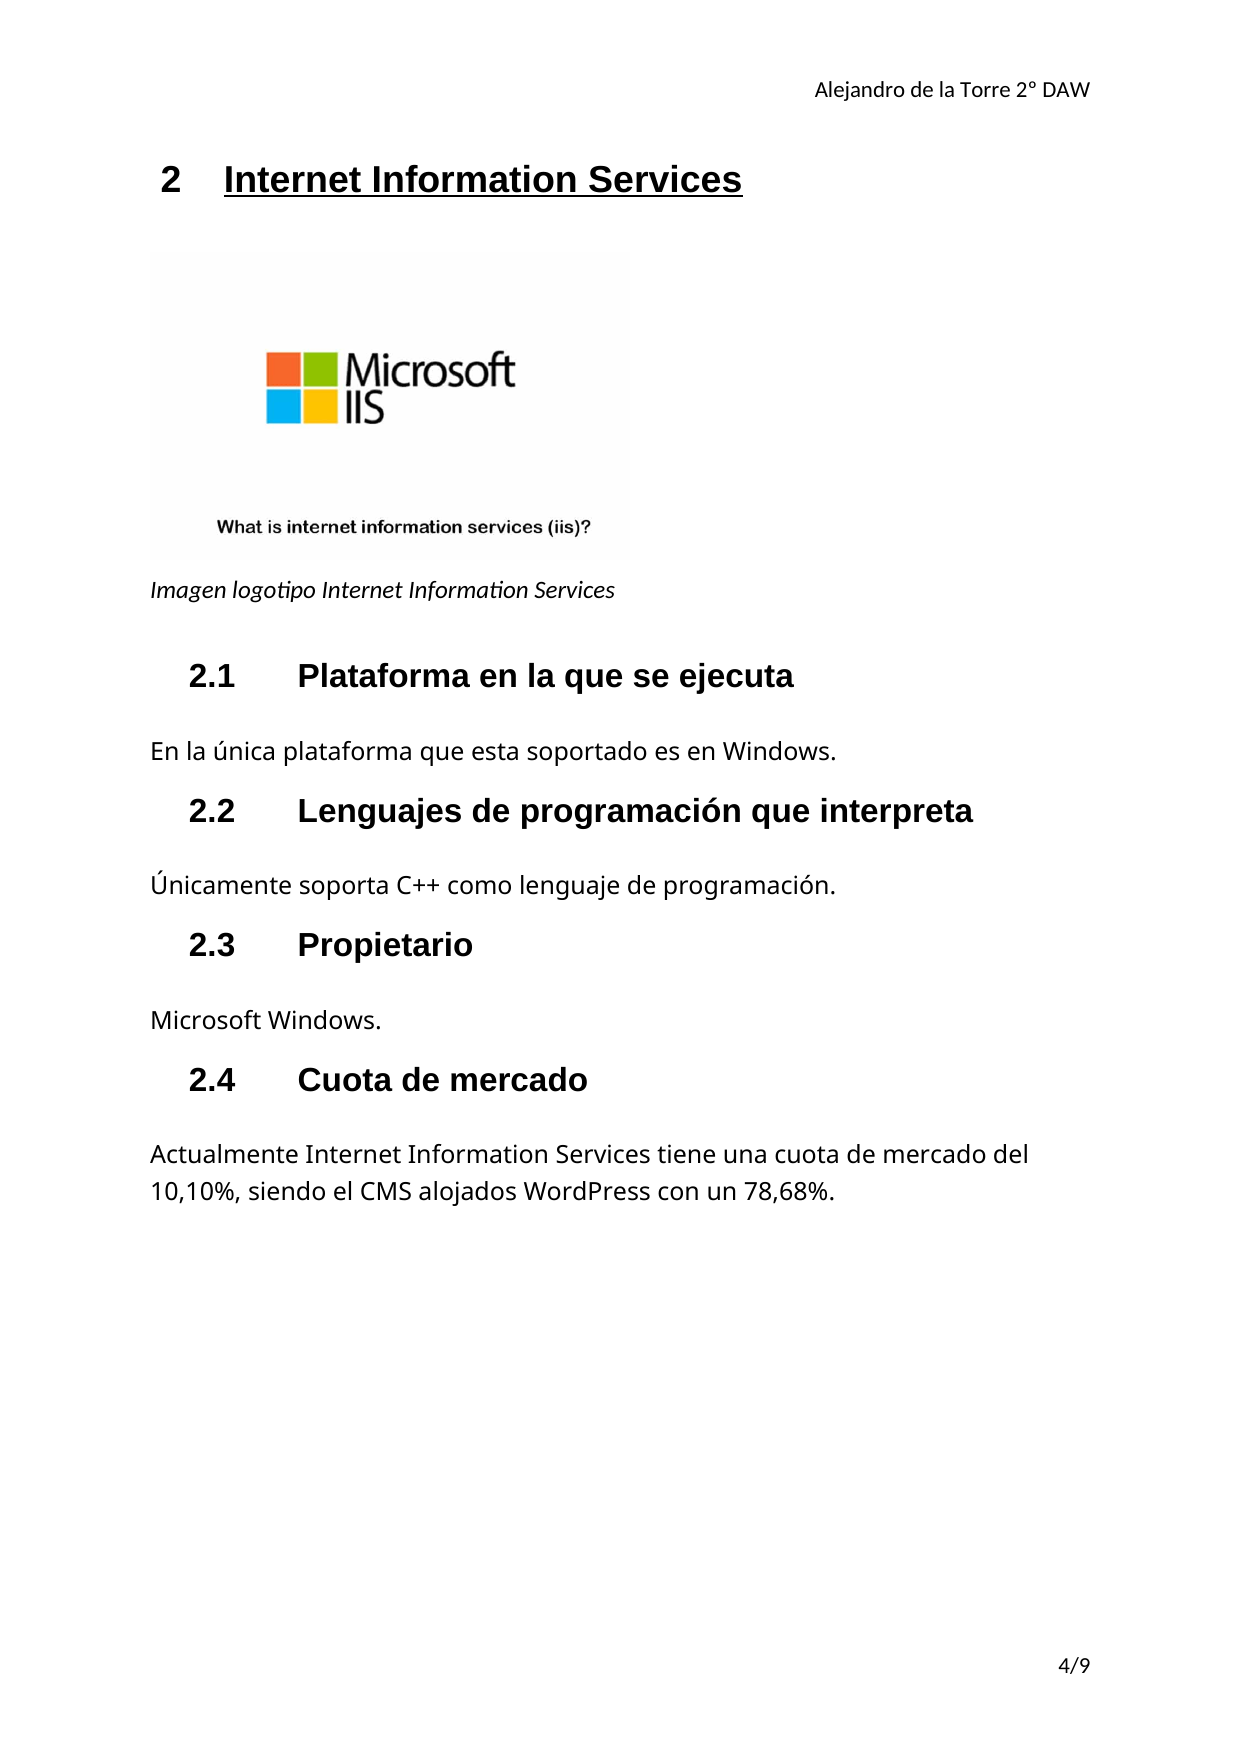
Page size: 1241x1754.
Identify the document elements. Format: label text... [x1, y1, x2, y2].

text Microsoft Windows. [150, 1002, 1090, 1036]
subtitle Lenguajes de programación que interpreta [179, 791, 1090, 829]
text Únicamente soporta C++ como lenguaje de programación. [150, 868, 1090, 902]
subtitle Cuota de mercado [179, 1060, 1090, 1098]
subtitle Propietario [179, 926, 1090, 964]
subtitle Plataforma en la que se ejecuta [179, 657, 1090, 695]
picture [150, 252, 630, 560]
text En la única plataforma que esta soportado es en Windows. [150, 733, 1090, 767]
text Imagen logotipo Internet Information Services [150, 560, 630, 605]
text Actualmente Internet Information Services tiene una cuota de mercado del 10,10%, siendo el CMS alojados WordPress con un 78,68%. [150, 1137, 1090, 1208]
subtitle Internet Information Services [150, 157, 1090, 201]
